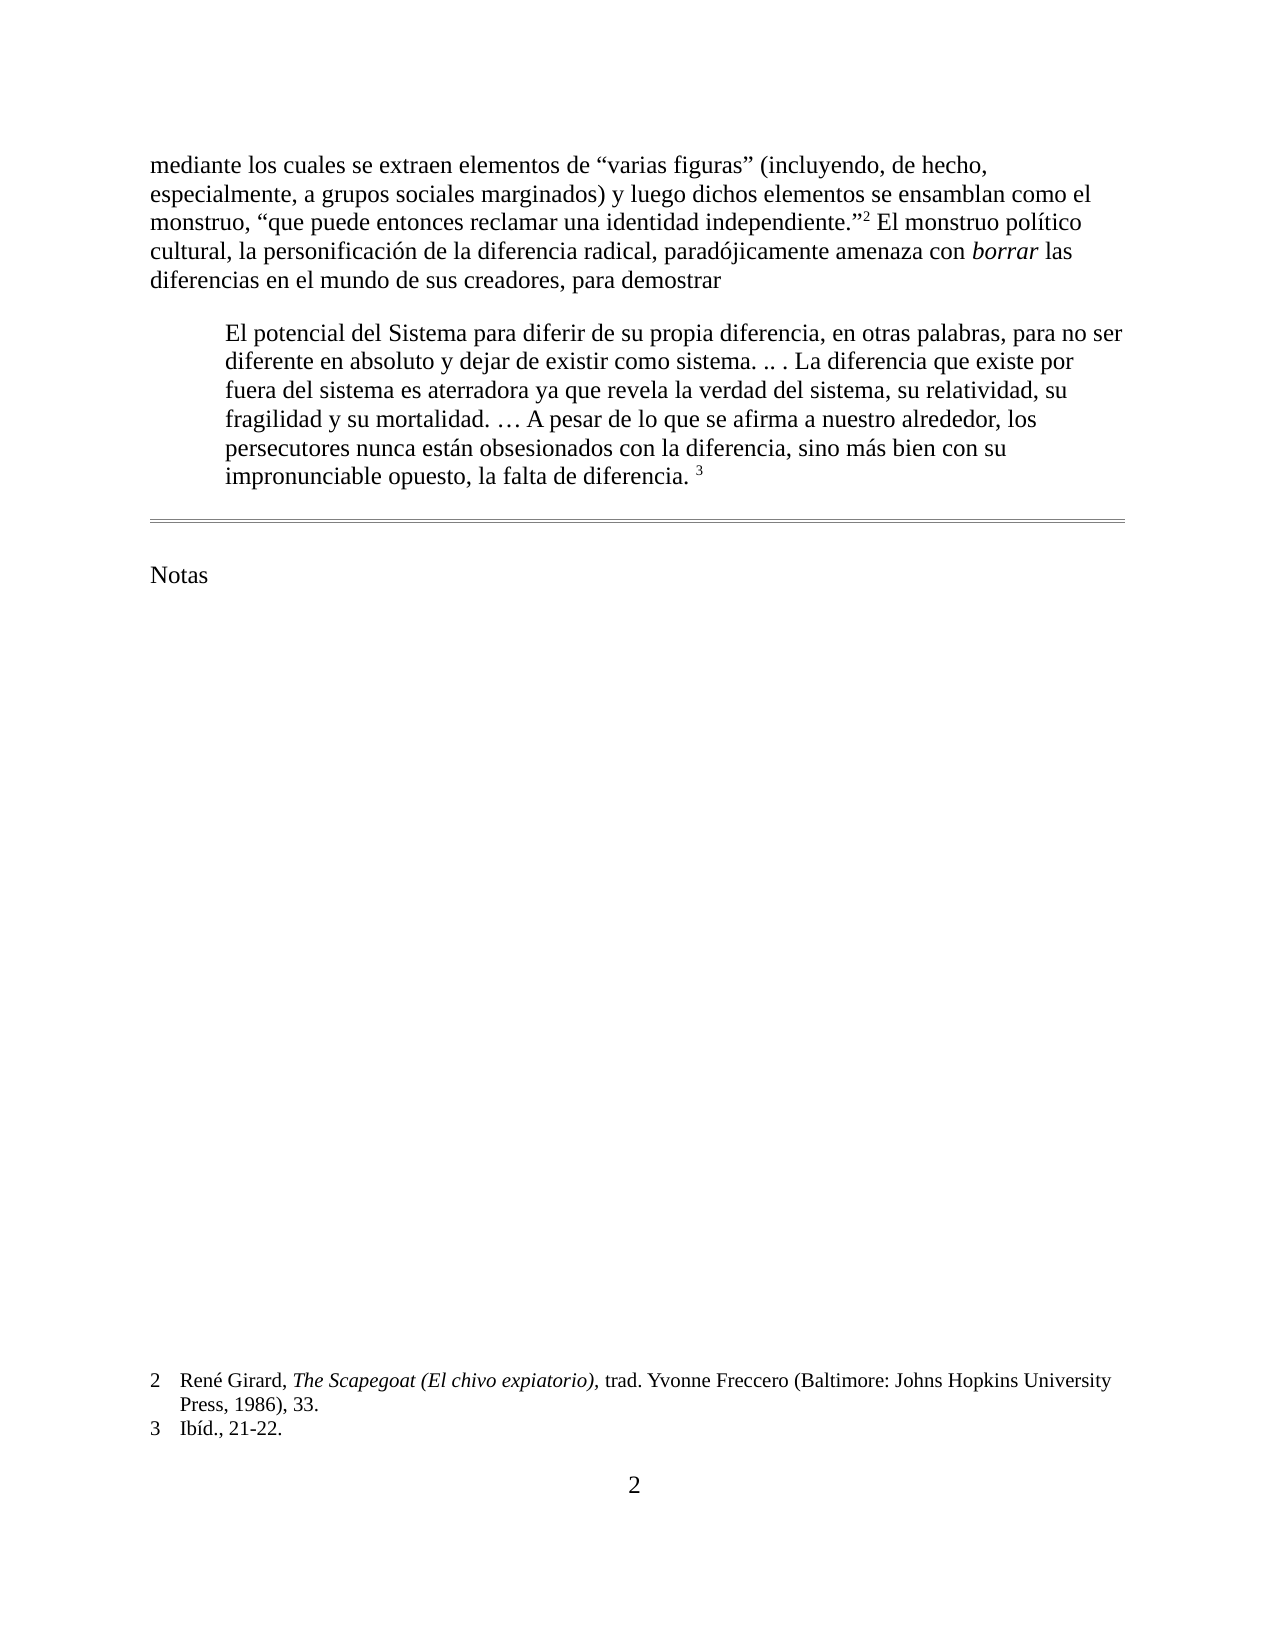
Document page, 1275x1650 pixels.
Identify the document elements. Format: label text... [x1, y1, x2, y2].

text mediante los cuales se extraen elementos de “varias figuras” (incluyendo, de hecho, especialmente, a grupos sociales marginados) y luego dichos elementos se ensamblan como el monstruo, “que puede entonces reclamar una identidad independiente.” El monstruo político cultural, la personificación de la diferencia radical, paradójicamente amenaza con borrar las diferencias en el mundo de sus creadores, para demostrar [150, 150, 1125, 294]
text Ibíd., 21-22. [150, 1416, 1125, 1440]
text Notas [150, 560, 1125, 589]
text El potencial del Sistema para diferir de su propia diferencia, en otras palabras, para no ser diferente en absoluto y dejar de existir como sistema. .. . La diferencia que existe por fuera del sistema es aterradora ya que revela la verdad del sistema, su relatividad, su fragilidad y su mortalidad. … A pesar de lo que se afirma a nuestro alrededor, los persecutores nunca están obsesionados con la diferencia, sino más bien con su impronunciable opuesto, la falta de diferencia. [225, 318, 1125, 490]
text René Girard, The Scapegoat (El chivo expiatorio), trad. Yvonne Freccero (Baltimore: Johns Hopkins University Press, 1986), 33. [150, 1368, 1125, 1416]
